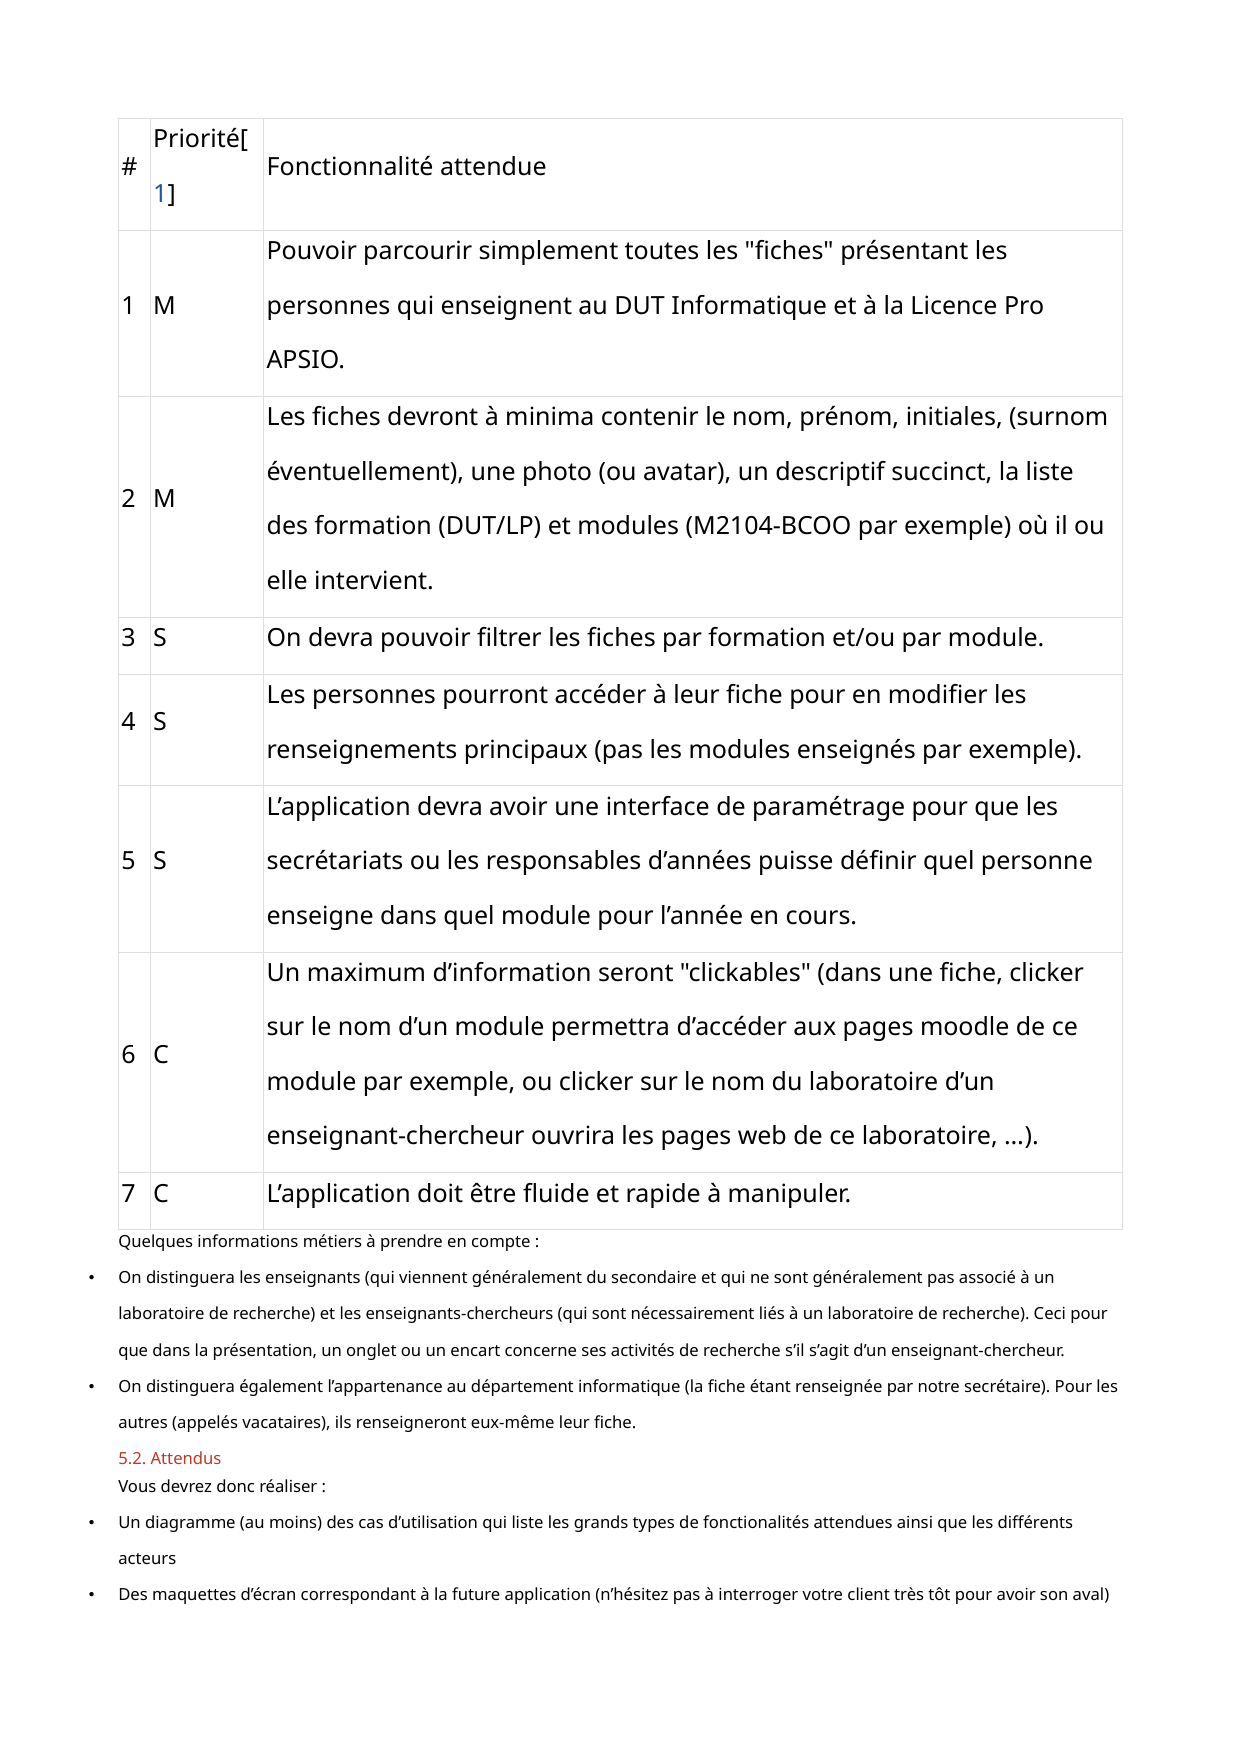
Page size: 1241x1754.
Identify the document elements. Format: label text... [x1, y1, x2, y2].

table_cell M [151, 231, 263, 396]
table_header Fonctionnalité attendue [264, 119, 1122, 230]
table_cell 4 [119, 675, 150, 785]
table_cell C [151, 1173, 263, 1229]
table_cell S [151, 675, 263, 785]
table_cell On devra pouvoir filtrer les fiches par formation et/ou par module. [264, 618, 1122, 674]
table_cell L’application doit être fluide et rapide à manipuler. [264, 1173, 1122, 1229]
table_cell 1 [119, 231, 150, 396]
table_cell Un maximum d’information seront "clickables" (dans une fiche, clicker sur le nom d’un module permettra d’accéder aux pages moodle de ce module par exemple, ou clicker sur le nom du laboratoire d’un enseignant-chercheur ouvrira les pages web de ce laboratoire, …​). [264, 953, 1122, 1172]
subtitle 5.2. Attendus [118, 1447, 1122, 1470]
table_cell Pouvoir parcourir simplement toutes les "fiches" présentant les personnes qui enseignent au DUT Informatique et à la Licence Pro APSIO. [264, 231, 1122, 396]
table_cell S [151, 618, 263, 674]
table_cell 3 [119, 618, 150, 674]
table_cell C [151, 953, 263, 1172]
list On distinguera les enseignants (qui viennent généralement du secondaire et qui ne sont généralement pas associé à un laboratoire de recherche) et les enseignants-chercheurs (qui sont nécessairement liés à un laboratoire de recherche). Ceci pour que dans la présentation, un onglet ou un encart concerne ses activités de recherche s’il s’agit d’un enseignant-chercheur. [118, 1266, 1122, 1361]
text Vous devrez donc réaliser : [118, 1474, 1122, 1497]
table_cell Les personnes pourront accéder à leur fiche pour en modifier les renseignements principaux (pas les modules enseignés par exemple). [264, 675, 1122, 785]
table_cell 6 [119, 953, 150, 1172]
text Quelques informations métiers à prendre en compte : [118, 1230, 1122, 1252]
table_cell Les fiches devront à minima contenir le nom, prénom, initiales, (surnom éventuellement), une photo (ou avatar), un descriptif succinct, la liste des formation (DUT/LP) et modules (M2104-BCOO par exemple) où il ou elle intervient. [264, 397, 1122, 617]
table_cell 5 [119, 786, 150, 952]
table_header # [119, 119, 150, 230]
table_cell L’application devra avoir une interface de paramétrage pour que les secrétariats ou les responsables d’années puisse définir quel personne enseigne dans quel module pour l’année en cours. [264, 786, 1122, 952]
list On distinguera également l’appartenance au département informatique (la fiche étant renseignée par notre secrétaire). Pour les autres (appelés vacataires), ils renseigneront eux-même leur fiche. [118, 1374, 1122, 1433]
list Des maquettes d’écran correspondant à la future application (n’hésitez pas à interroger votre client très tôt pour avoir son aval) [118, 1583, 1122, 1606]
table_cell 2 [119, 397, 150, 617]
table_cell 7 [119, 1173, 150, 1229]
table_cell M [151, 397, 263, 617]
table_header Priorité[1] [151, 119, 263, 230]
table_cell S [151, 786, 263, 952]
list Un diagramme (au moins) des cas d’utilisation qui liste les grands types de fonctionalités attendues ainsi que les différents acteurs [118, 1510, 1122, 1569]
